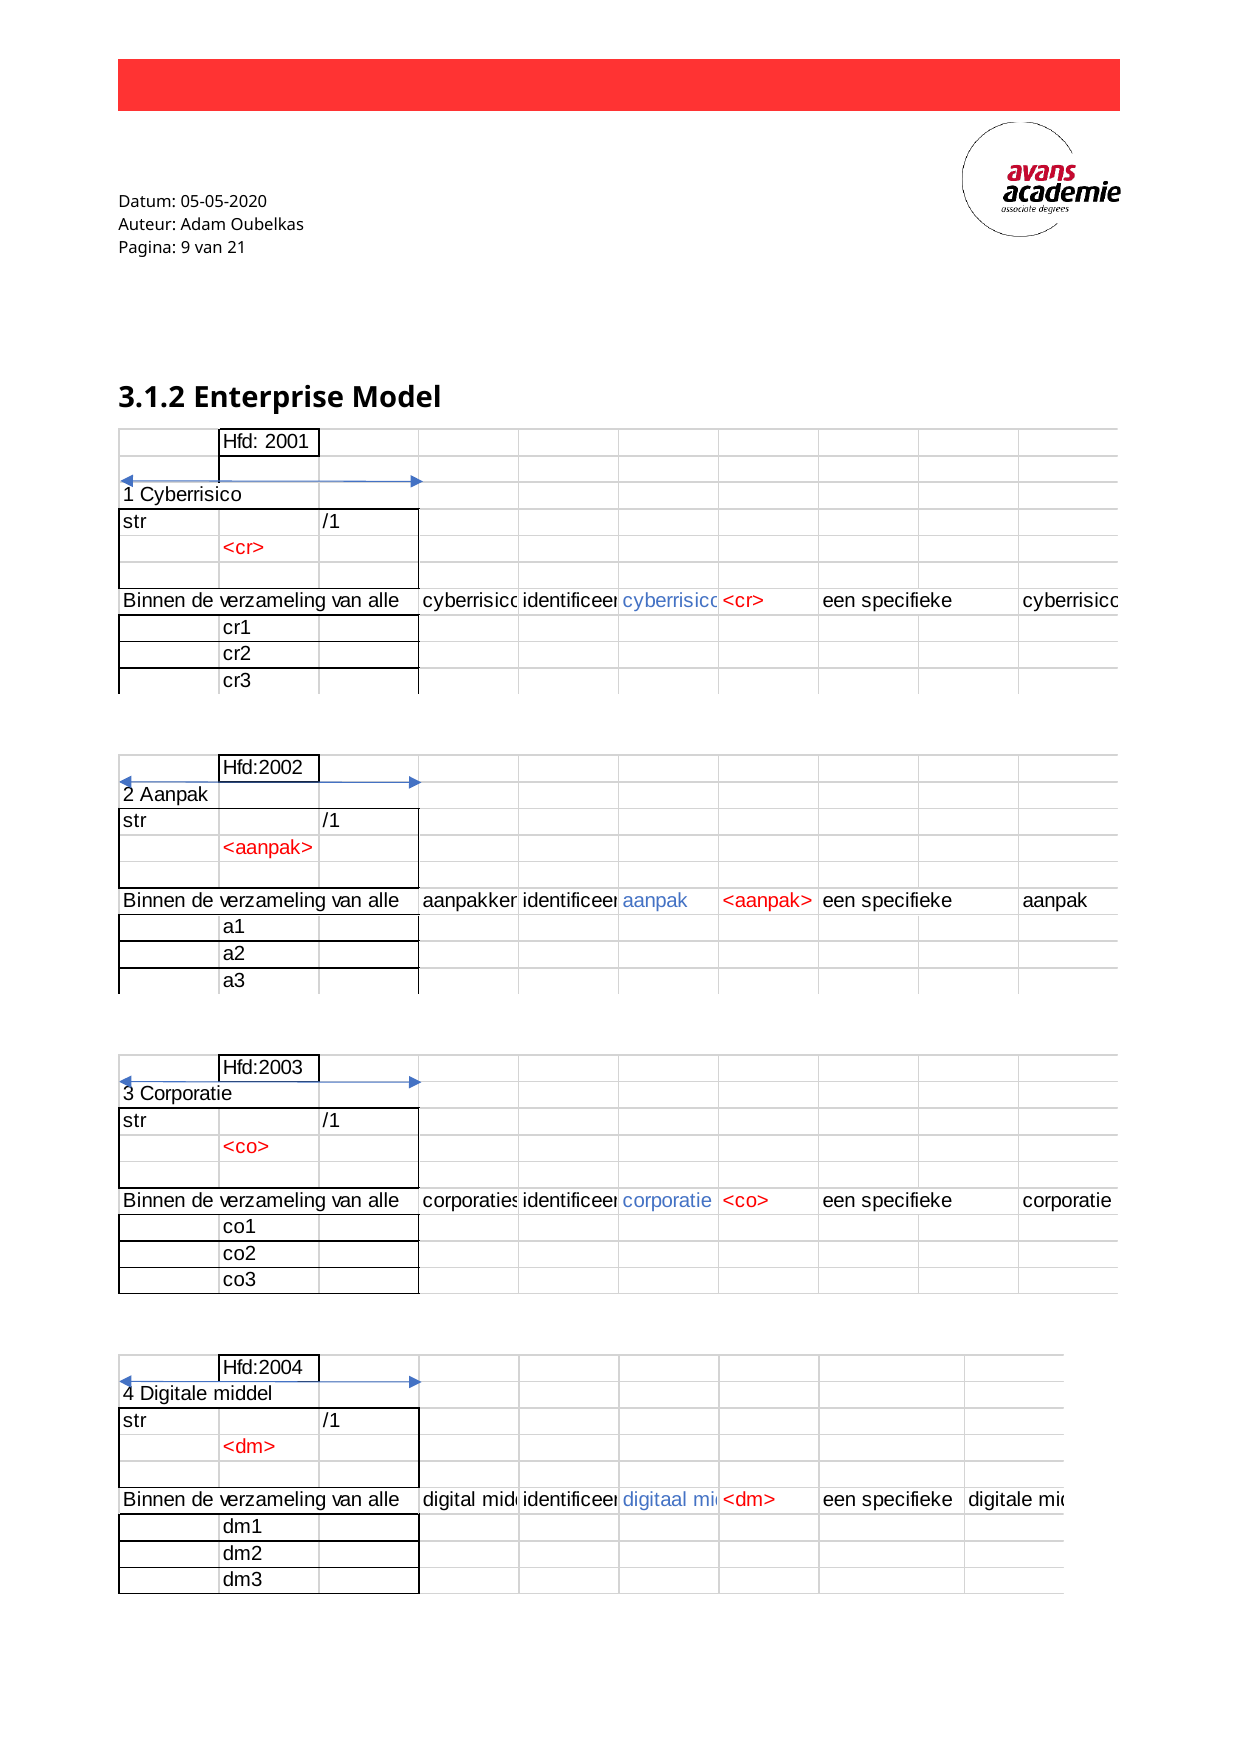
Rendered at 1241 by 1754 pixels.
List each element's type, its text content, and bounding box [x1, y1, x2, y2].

subtitle Enterprise Model [118, 376, 1122, 416]
